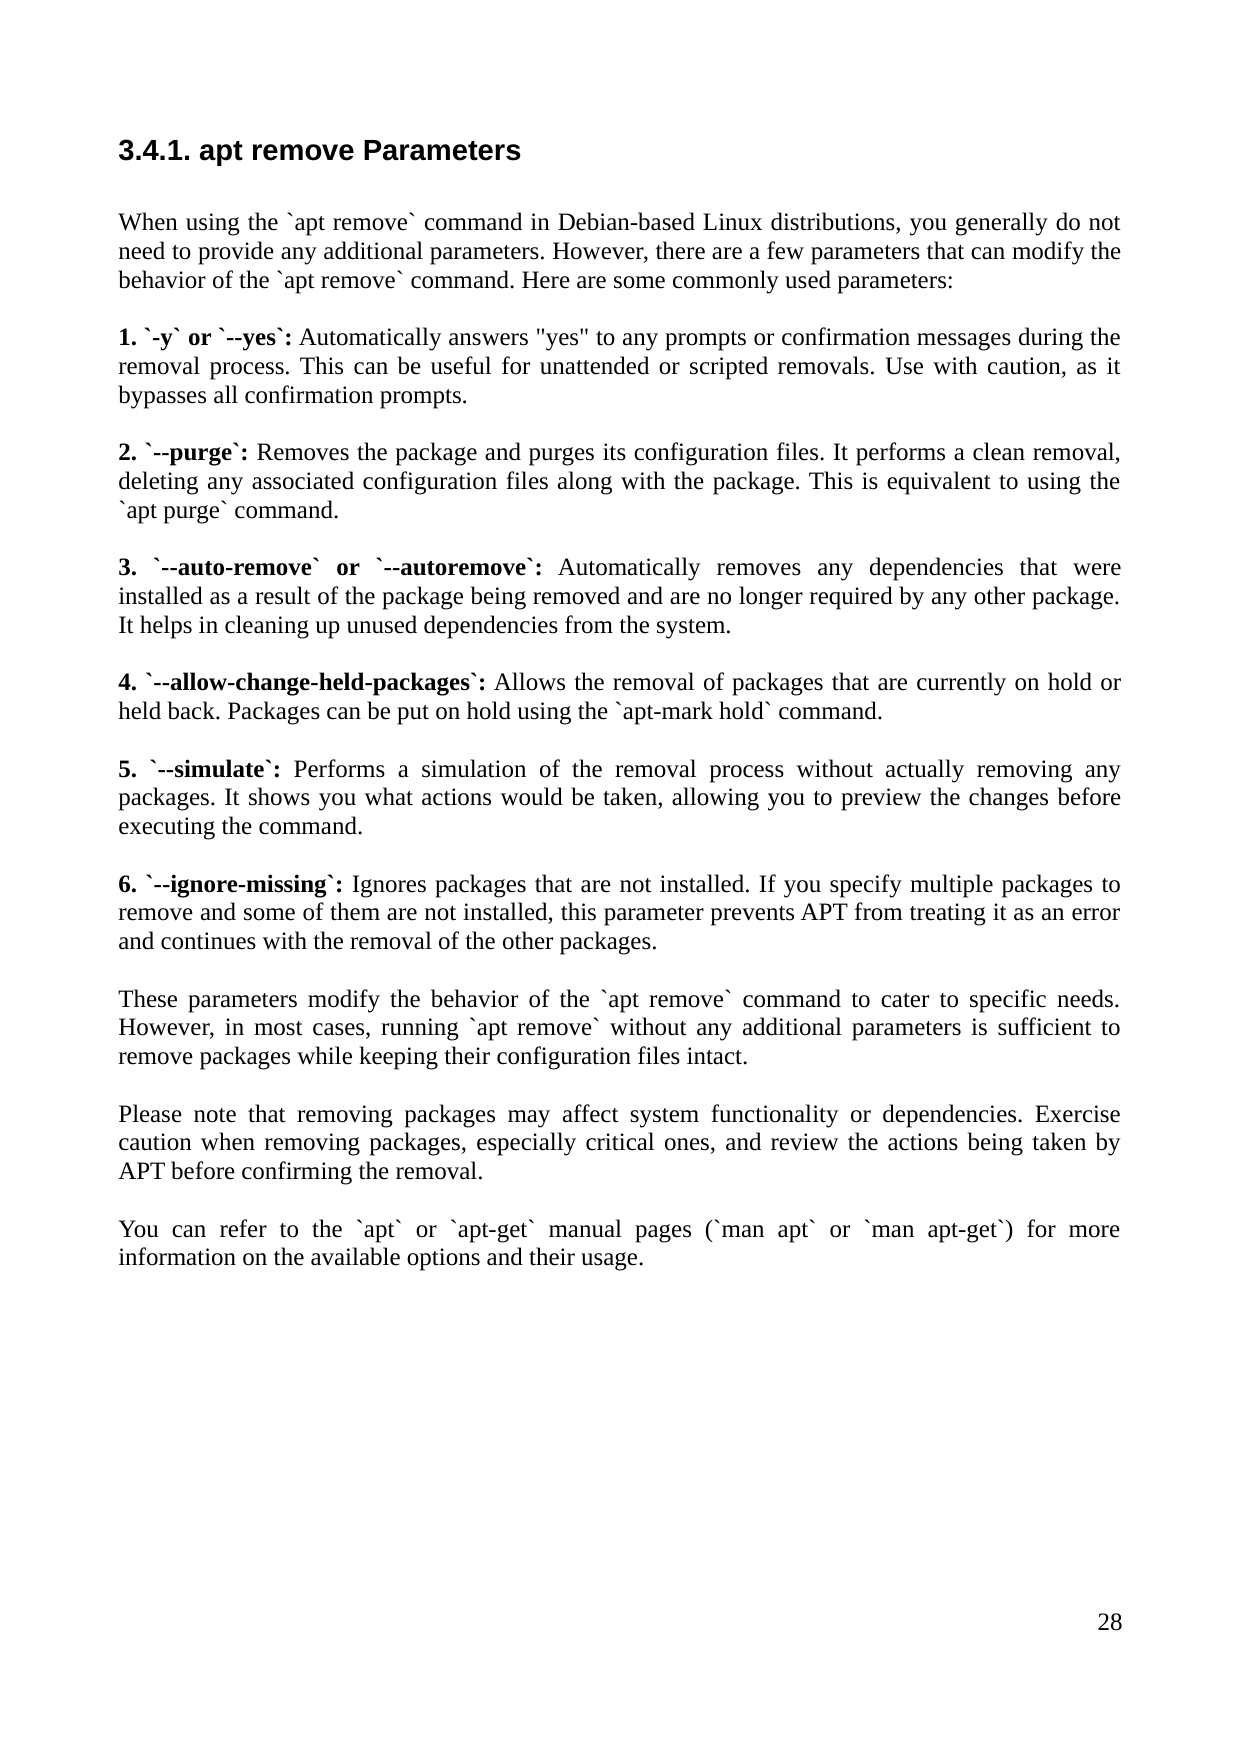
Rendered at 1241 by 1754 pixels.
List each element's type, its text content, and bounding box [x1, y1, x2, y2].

text 5. `--simulate`: Performs a simulation of the removal process without actually removing any packages. It shows you what actions would be taken, allowing you to preview the changes before executing the command. [118, 754, 1122, 840]
text Please note that removing packages may affect system functionality or dependencies. Exercise caution when removing packages, especially critical ones, and review the actions being taken by APT before confirming the removal. [118, 1099, 1122, 1185]
text 1. `-y` or `--yes`: Automatically answers "yes" to any prompts or confirmation messages during the removal process. This can be useful for unattended or scripted removals. Use with caution, as it bypasses all confirmation prompts. [118, 322, 1122, 409]
text 6. `--ignore-missing`: Ignores packages that are not installed. If you specify multiple packages to remove and some of them are not installed, this parameter prevents APT from treating it as an error and continues with the removal of the other packages. [118, 869, 1122, 955]
text 2. `--purge`: Removes the package and purges its configuration files. It performs a clean removal, deleting any associated configuration files along with the package. This is equivalent to using the `apt purge` command. [118, 437, 1122, 524]
text When using the `apt remove` command in Debian-based Linux distributions, you generally do not need to provide any additional parameters. However, there are a few parameters that can modify the behavior of the `apt remove` command. Here are some commonly used parameters: [118, 207, 1122, 294]
text 3. `--auto-remove` or `--autoremove`: Automatically removes any dependencies that were installed as a result of the package being removed and are no longer required by any other package. It helps in cleaning up unused dependencies from the system. [118, 552, 1122, 639]
subtitle 3.4.1. apt remove Parameters [118, 133, 1122, 166]
text These parameters modify the behavior of the `apt remove` command to cater to specific needs. However, in most cases, running `apt remove` without any additional parameters is sufficient to remove packages while keeping their configuration files intact. [118, 984, 1122, 1070]
text You can refer to the `apt` or `apt-get` manual pages (`man apt` or `man apt-get`) for more information on the available options and their usage. [118, 1214, 1122, 1271]
text 4. `--allow-change-held-packages`: Allows the removal of packages that are currently on hold or held back. Packages can be put on hold using the `apt-mark hold` command. [118, 667, 1122, 725]
